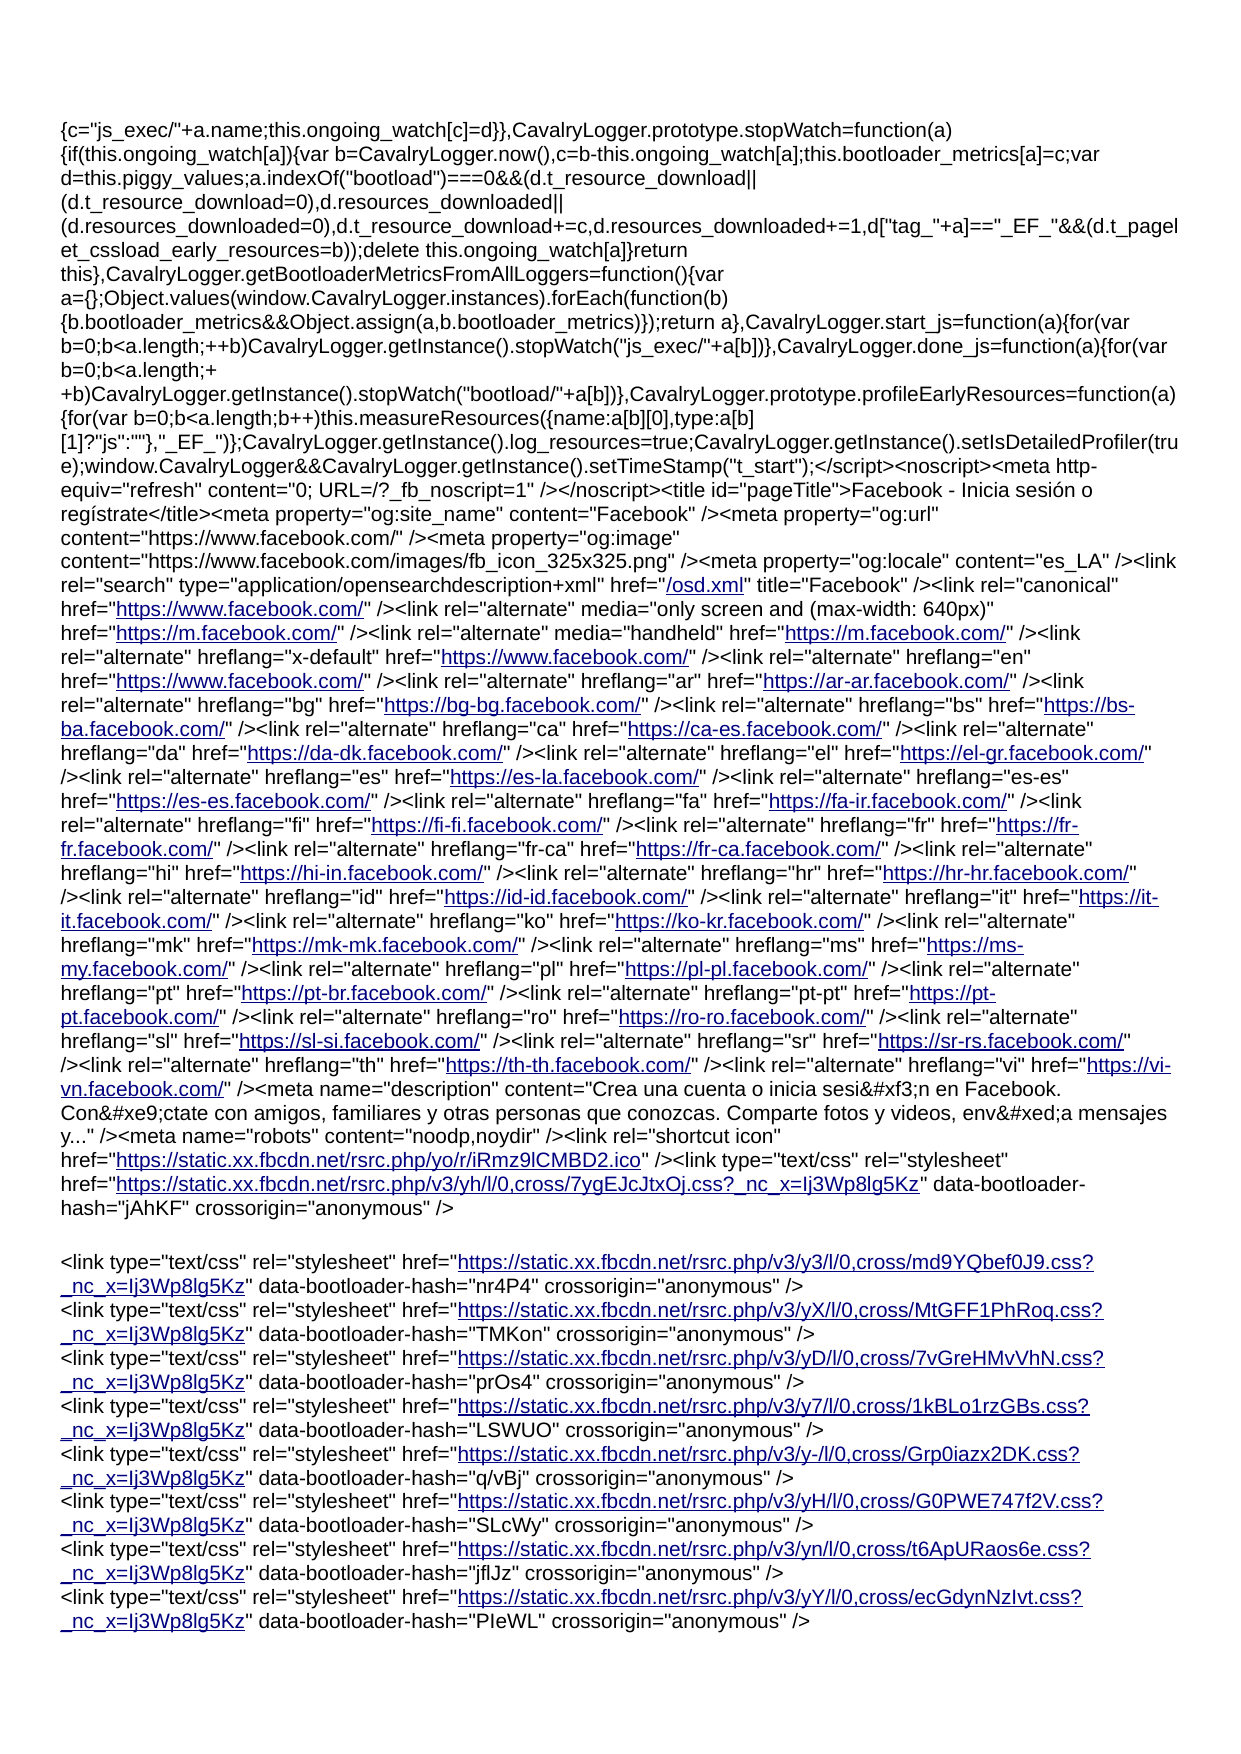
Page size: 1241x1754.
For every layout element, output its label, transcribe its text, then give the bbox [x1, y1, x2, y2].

text <link type="text/css" rel="stylesheet" href="https://static.xx.fbcdn.net/rsrc.php/v3/y3/l/0,cross/md9YQbef0J9.css?_nc_x=Ij3Wp8lg5Kz" data-bootloader-hash="nr4P4" crossorigin="anonymous" /> [60, 1250, 1182, 1298]
text <link type="text/css" rel="stylesheet" href="https://static.xx.fbcdn.net/rsrc.php/v3/yH/l/0,cross/G0PWE747f2V.css?_nc_x=Ij3Wp8lg5Kz" data-bootloader-hash="SLcWy" crossorigin="anonymous" /> [60, 1489, 1182, 1537]
text <link type="text/css" rel="stylesheet" href="https://static.xx.fbcdn.net/rsrc.php/v3/yX/l/0,cross/MtGFF1PhRoq.css?_nc_x=Ij3Wp8lg5Kz" data-bootloader-hash="TMKon" crossorigin="anonymous" /> [60, 1298, 1182, 1346]
text <link type="text/css" rel="stylesheet" href="https://static.xx.fbcdn.net/rsrc.php/v3/yn/l/0,cross/t6ApURaos6e.css?_nc_x=Ij3Wp8lg5Kz" data-bootloader-hash="jflJz" crossorigin="anonymous" /> [60, 1537, 1182, 1585]
text <link type="text/css" rel="stylesheet" href="https://static.xx.fbcdn.net/rsrc.php/v3/yY/l/0,cross/ecGdynNzIvt.css?_nc_x=Ij3Wp8lg5Kz" data-bootloader-hash="PIeWL" crossorigin="anonymous" /> [60, 1585, 1182, 1633]
text <link type="text/css" rel="stylesheet" href="https://static.xx.fbcdn.net/rsrc.php/v3/y7/l/0,cross/1kBLo1rzGBs.css?_nc_x=Ij3Wp8lg5Kz" data-bootloader-hash="LSWUO" crossorigin="anonymous" /> [60, 1393, 1182, 1441]
text <link type="text/css" rel="stylesheet" href="https://static.xx.fbcdn.net/rsrc.php/v3/yD/l/0,cross/7vGreHMvVhN.css?_nc_x=Ij3Wp8lg5Kz" data-bootloader-hash="prOs4" crossorigin="anonymous" /> [60, 1346, 1182, 1393]
text <link type="text/css" rel="stylesheet" href="https://static.xx.fbcdn.net/rsrc.php/v3/y-/l/0,cross/Grp0iazx2DK.css?_nc_x=Ij3Wp8lg5Kz" data-bootloader-hash="q/vBj" crossorigin="anonymous" /> [60, 1441, 1182, 1489]
text {c="js_exec/"+a.name;this.ongoing_watch[c]=d}},CavalryLogger.prototype.stopWatch=function(a){if(this.ongoing_watch[a]){var b=CavalryLogger.now(),c=b-this.ongoing_watch[a];this.bootloader_metrics[a]=c;var d=this.piggy_values;a.indexOf("bootload")===0&&(d.t_resource_download||(d.t_resource_download=0),d.resources_downloaded||(d.resources_downloaded=0),d.t_resource_download+=c,d.resources_downloaded+=1,d["tag_"+a]=="_EF_"&&(d.t_pagelet_cssload_early_resources=b));delete this.ongoing_watch[a]}return this},CavalryLogger.getBootloaderMetricsFromAllLoggers=function(){var a={};Object.values(window.CavalryLogger.instances).forEach(function(b){b.bootloader_metrics&&Object.assign(a,b.bootloader_metrics)});return a},CavalryLogger.start_js=function(a){for(var b=0;b<a.length;++b)CavalryLogger.getInstance().stopWatch("js_exec/"+a[b])},CavalryLogger.done_js=function(a){for(var b=0;b<a.length;++b)CavalryLogger.getInstance().stopWatch("bootload/"+a[b])},CavalryLogger.prototype.profileEarlyResources=function(a){for(var b=0;b<a.length;b++)this.measureResources({name:a[b][0],type:a[b][1]?"js":""},"_EF_")};CavalryLogger.getInstance().log_resources=true;CavalryLogger.getInstance().setIsDetailedProfiler(true);window.CavalryLogger&&CavalryLogger.getInstance().setTimeStamp("t_start");</script><noscript><meta http-equiv="refresh" content="0; URL=/?_fb_noscript=1" /></noscript><title id="pageTitle">Facebook - Inicia sesión o regístrate</title><meta property="og:site_name" content="Facebook" /><meta property="og:url" content="https://www.facebook.com/" /><meta property="og:image" content="https://www.facebook.com/images/fb_icon_325x325.png" /><meta property="og:locale" content="es_LA" /><link rel="search" type="application/opensearchdescription+xml" href="/osd.xml" title="Facebook" /><link rel="canonical" href="https://www.facebook.com/" /><link rel="alternate" media="only screen and (max-width: 640px)" href="https://m.facebook.com/" /><link rel="alternate" media="handheld" href="https://m.facebook.com/" /><link rel="alternate" hreflang="x-default" href="https://www.facebook.com/" /><link rel="alternate" hreflang="en" href="https://www.facebook.com/" /><link rel="alternate" hreflang="ar" href="https://ar-ar.facebook.com/" /><link rel="alternate" hreflang="bg" href="https://bg-bg.facebook.com/" /><link rel="alternate" hreflang="bs" href="https://bs-ba.facebook.com/" /><link rel="alternate" hreflang="ca" href="https://ca-es.facebook.com/" /><link rel="alternate" hreflang="da" href="https://da-dk.facebook.com/" /><link rel="alternate" hreflang="el" href="https://el-gr.facebook.com/" /><link rel="alternate" hreflang="es" href="https://es-la.facebook.com/" /><link rel="alternate" hreflang="es-es" href="https://es-es.facebook.com/" /><link rel="alternate" hreflang="fa" href="https://fa-ir.facebook.com/" /><link rel="alternate" hreflang="fi" href="https://fi-fi.facebook.com/" /><link rel="alternate" hreflang="fr" href="https://fr-fr.facebook.com/" /><link rel="alternate" hreflang="fr-ca" href="https://fr-ca.facebook.com/" /><link rel="alternate" hreflang="hi" href="https://hi-in.facebook.com/" /><link rel="alternate" hreflang="hr" href="https://hr-hr.facebook.com/" /><link rel="alternate" hreflang="id" href="https://id-id.facebook.com/" /><link rel="alternate" hreflang="it" href="https://it-it.facebook.com/" /><link rel="alternate" hreflang="ko" href="https://ko-kr.facebook.com/" /><link rel="alternate" hreflang="mk" href="https://mk-mk.facebook.com/" /><link rel="alternate" hreflang="ms" href="https://ms-my.facebook.com/" /><link rel="alternate" hreflang="pl" href="https://pl-pl.facebook.com/" /><link rel="alternate" hreflang="pt" href="https://pt-br.facebook.com/" /><link rel="alternate" hreflang="pt-pt" href="https://pt-pt.facebook.com/" /><link rel="alternate" hreflang="ro" href="https://ro-ro.facebook.com/" /><link rel="alternate" hreflang="sl" href="https://sl-si.facebook.com/" /><link rel="alternate" hreflang="sr" href="https://sr-rs.facebook.com/" /><link rel="alternate" hreflang="th" href="https://th-th.facebook.com/" /><link rel="alternate" hreflang="vi" href="https://vi-vn.facebook.com/" /><meta name="description" content="Crea una cuenta o inicia sesi&#xf3;n en Facebook. Con&#xe9;ctate con amigos, familiares y otras personas que conozcas. Comparte fotos y videos, env&#xed;a mensajes y..." /><meta name="robots" content="noodp,noydir" /><link rel="shortcut icon" href="https://static.xx.fbcdn.net/rsrc.php/yo/r/iRmz9lCMBD2.ico" /><link type="text/css" rel="stylesheet" href="https://static.xx.fbcdn.net/rsrc.php/v3/yh/l/0,cross/7ygEJcJtxOj.css?_nc_x=Ij3Wp8lg5Kz" data-bootloader-hash="jAhKF" crossorigin="anonymous" /> [60, 118, 1182, 1220]
